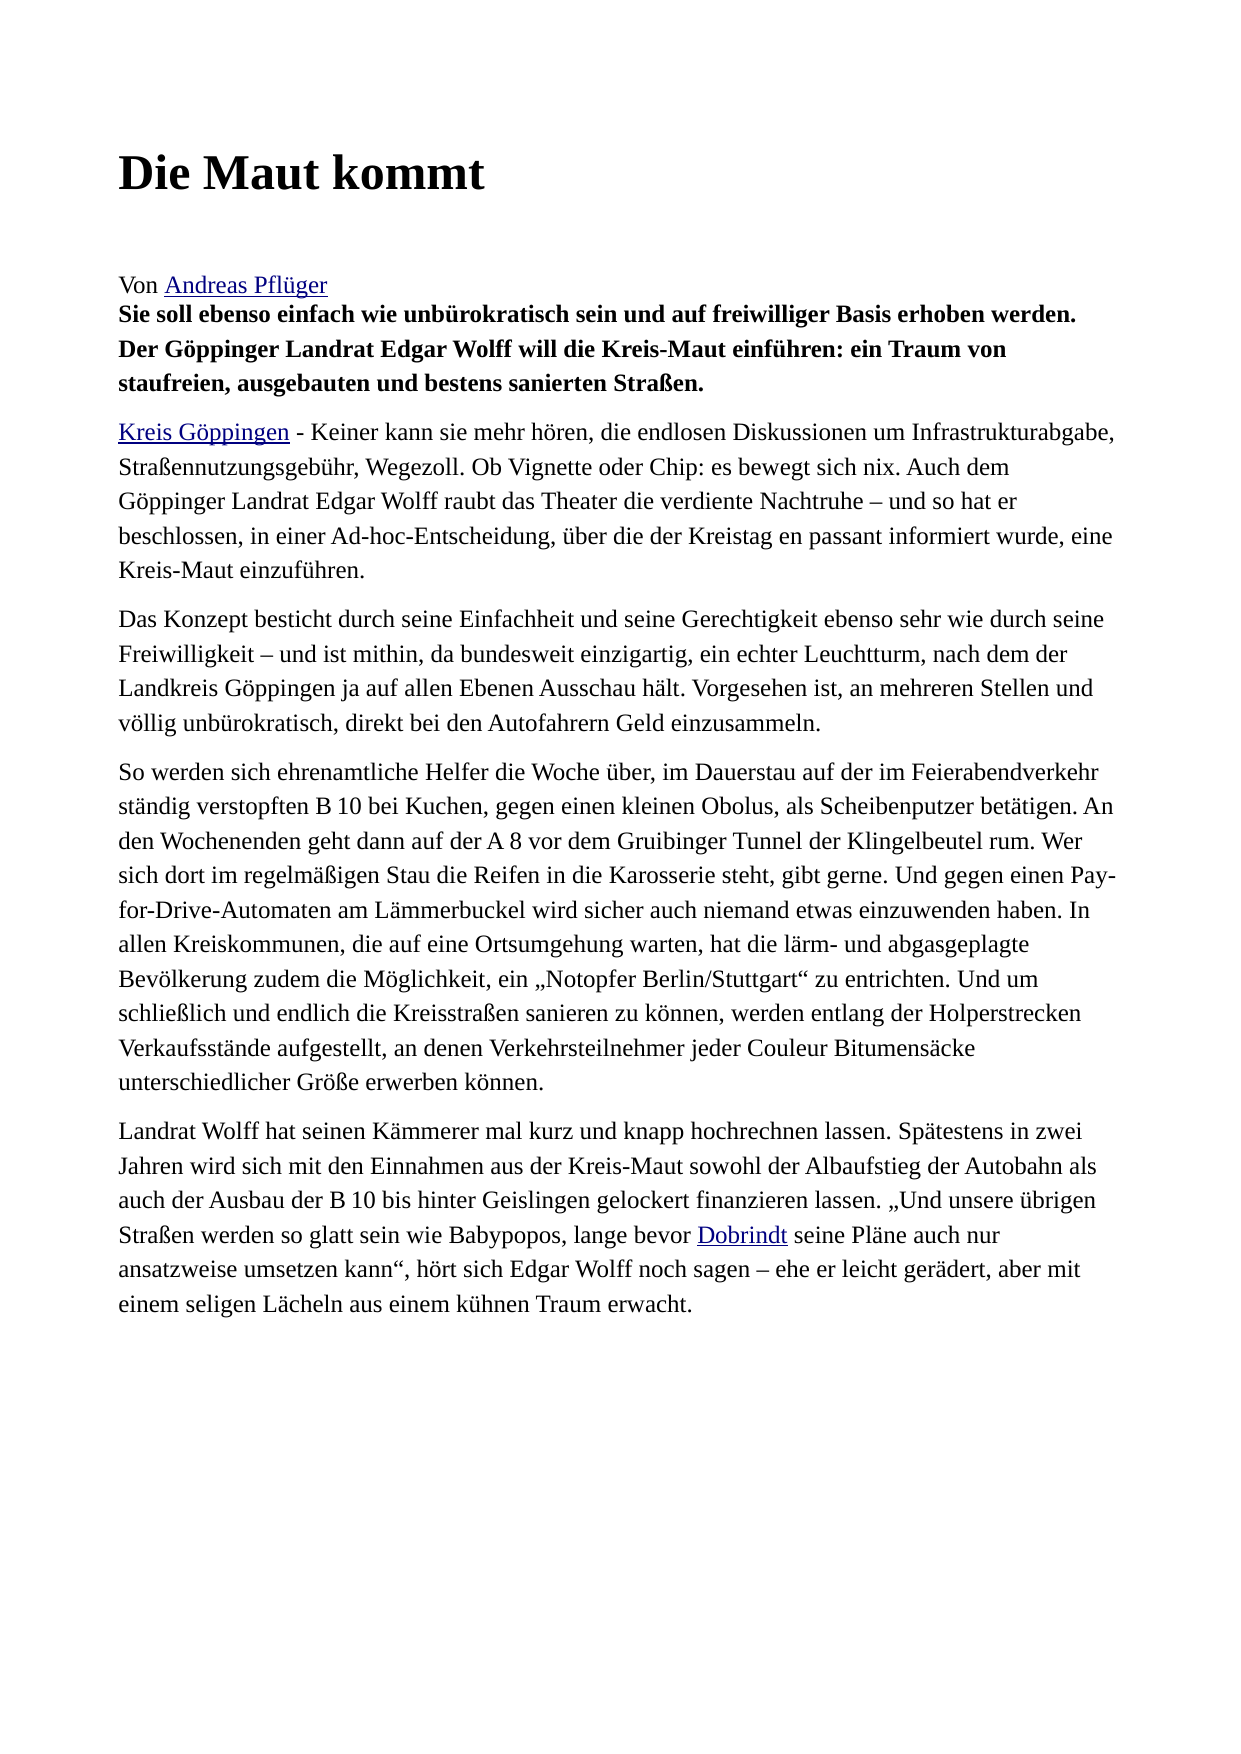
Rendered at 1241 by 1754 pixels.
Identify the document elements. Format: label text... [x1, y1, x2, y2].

text So werden sich ehrenamtliche Helfer die Woche über, im Dauerstau auf der im Feierabendverkehr ständig verstopften B 10 bei Kuchen, gegen einen kleinen Obolus, als Scheibenputzer betätigen. An den Wochenenden geht dann auf der A 8 vor dem Gruibinger Tunnel der Klingelbeutel rum. Wer sich dort im regelmäßigen Stau die Reifen in die Karosserie steht, gibt gerne. Und gegen einen Pay-for-Drive-Automaten am Lämmerbuckel wird sicher auch niemand etwas einzuwenden haben. In allen Kreiskommunen, die auf eine Ortsumgehung warten, hat die lärm- und abgasgeplagte Bevölkerung zudem die Möglichkeit, ein „Notopfer Berlin/Stuttgart“ zu entrichten. Und um schließlich und endlich die Kreisstraßen sanieren zu können, werden entlang der Holperstrecken Verkaufsstände aufgestellt, an denen Verkehrsteilnehmer jeder Couleur Bitumensäcke unterschiedlicher Größe erwerben können. [118, 757, 1122, 1096]
text Das Konzept besticht durch seine Einfachheit und seine Gerechtigkeit ebenso sehr wie durch seine Freiwilligkeit – und ist mithin, da bundesweit einzigartig, ein echter Leuchtturm, nach dem der Landkreis Göppingen ja auf allen Ebenen Ausschau hält. Vorgesehen ist, an mehreren Stellen und völlig unbürokratisch, direkt bei den Autofahrern Geld einzusammeln. [118, 604, 1122, 737]
text Landrat Wolff hat seinen Kämmerer mal kurz und knapp hochrechnen lassen. Spätestens in zwei Jahren wird sich mit den Einnahmen aus der Kreis-Maut sowohl der Albaufstieg der Autobahn als auch der Ausbau der B 10 bis hinter Geislingen gelockert finanzieren lassen. „Und unsere übrigen Straßen werden so glatt sein wie Babypopos, lange bevor Dobrindt seine Pläne auch nur ansatzweise umsetzen kann“, hört sich Edgar Wolff noch sagen – ehe er leicht gerädert, aber mit einem seligen Lächeln aus einem kühnen Traum erwacht. [118, 1116, 1122, 1317]
text Kreis Göppingen - Keiner kann sie mehr hören, die endlosen Diskussionen um Infrastrukturabgabe, Straßennutzungsgebühr, Wegezoll. Ob Vignette oder Chip: es bewegt sich nix. Auch dem Göppinger Landrat Edgar Wolff raubt das Theater die verdiente Nachtruhe – und so hat er beschlossen, in einer Ad-hoc-Entscheidung, über die der Kreistag en passant informiert wurde, eine Kreis-Maut einzuführen. [118, 417, 1122, 584]
text Von Andreas Pflüger [118, 271, 1122, 299]
text Sie soll ebenso einfach wie unbürokratisch sein und auf freiwilliger Basis erhoben werden. Der Göppinger Landrat Edgar Wolff will die Kreis-Maut einführen: ein Traum von staufreien, ausgebauten und bestens sanierten Straßen. [118, 299, 1122, 397]
subtitle Die Maut kommt [118, 143, 1122, 201]
